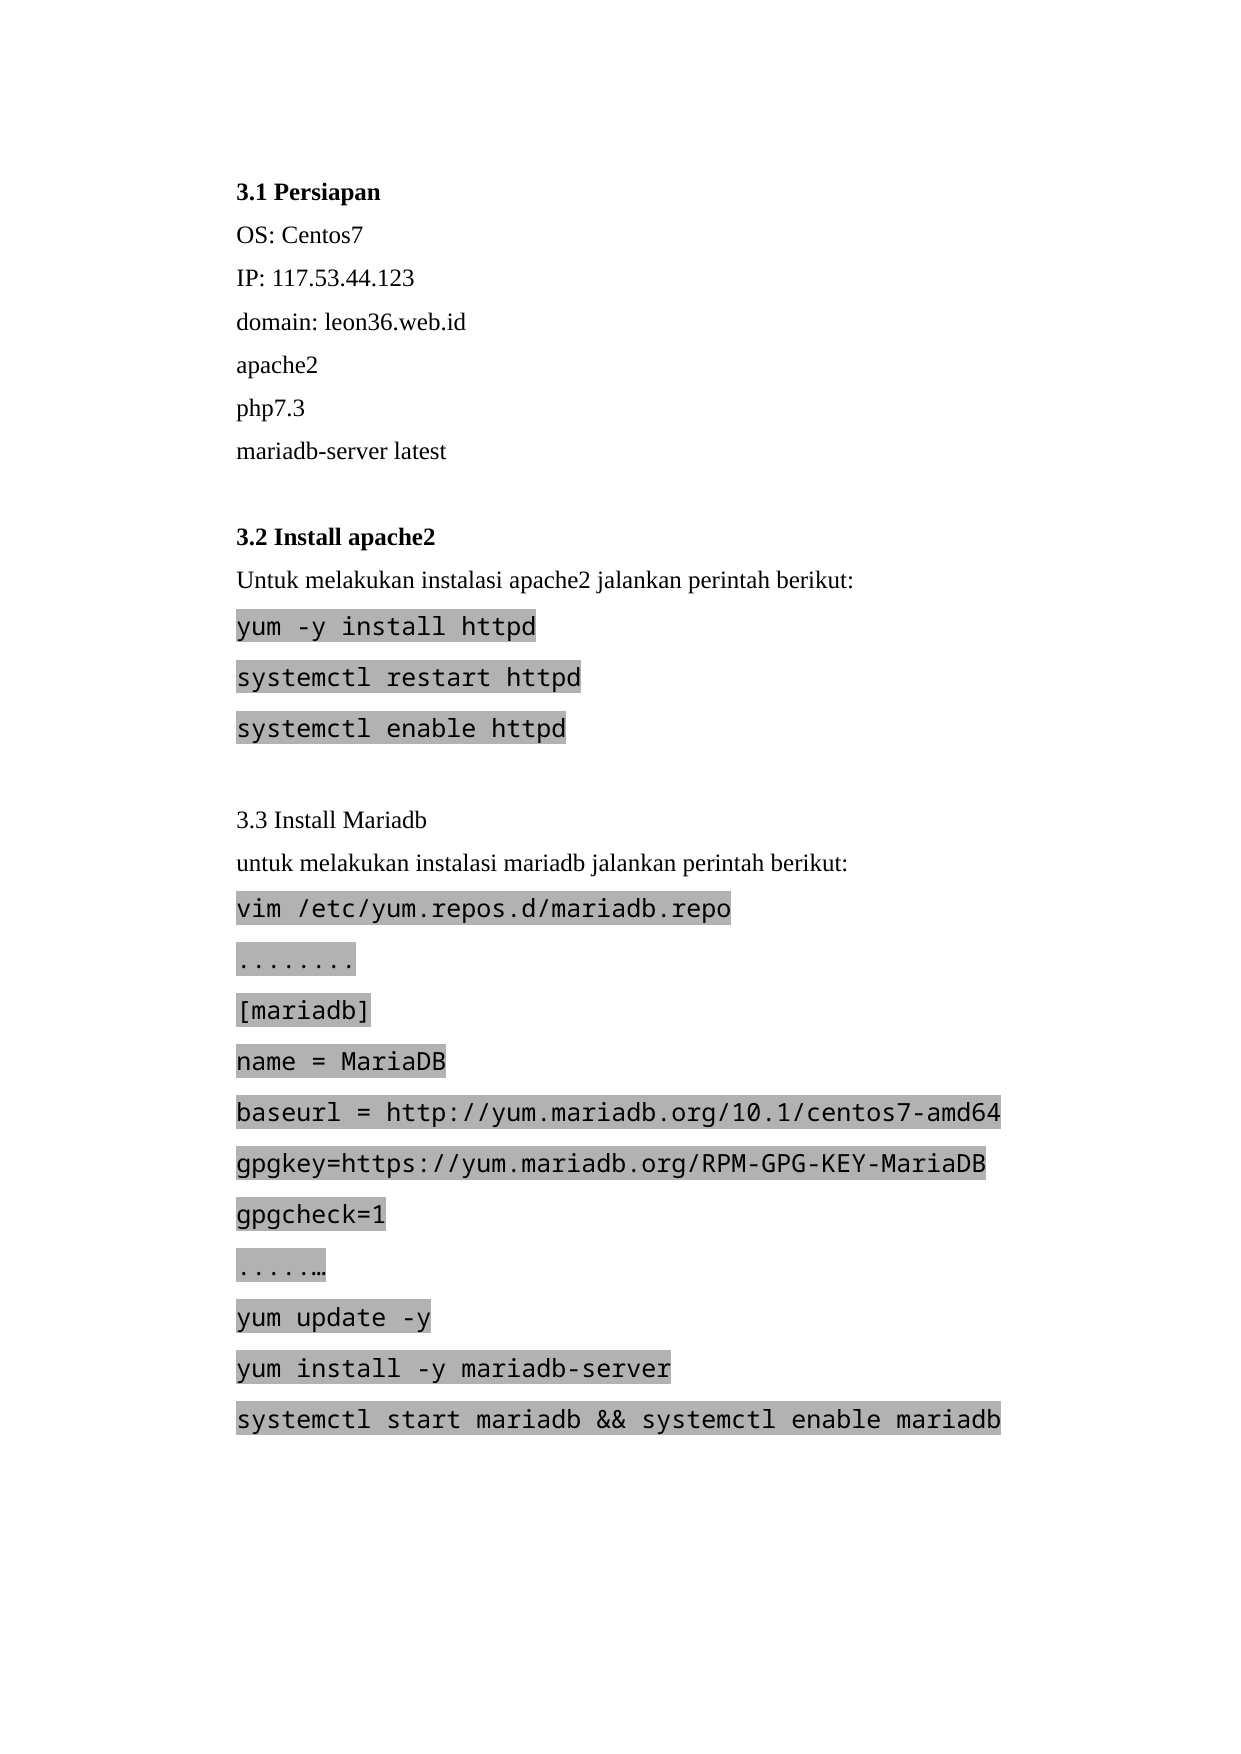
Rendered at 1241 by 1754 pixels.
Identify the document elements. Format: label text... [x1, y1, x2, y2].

text systemctl restart httpd [236, 659, 1063, 693]
text gpgcheck=1 [386, 1197, 1063, 1231]
list IP: 117.53.44.123 [236, 263, 1063, 292]
list 3.1 Persiapan [236, 177, 1063, 206]
text name = MariaDB [446, 1044, 1063, 1078]
text systemctl start mariadb && systemctl enable mariadb [1001, 1401, 1063, 1435]
list domain: leon36.web.id [236, 307, 1063, 335]
text gpgkey=https://yum.mariadb.org/RPM-GPG-KEY-MariaDB [986, 1146, 1063, 1180]
list untuk melakukan instalasi mariadb jalankan perintah berikut: [236, 848, 1063, 877]
text [mariadb] [371, 993, 1063, 1027]
list 3.2 Install apache2 [236, 522, 1063, 551]
list php7.3 [236, 393, 1063, 422]
text yum install -y mariadb-server [671, 1350, 1063, 1384]
text .....… [326, 1248, 1063, 1282]
list OS: Centos7 [236, 220, 1063, 249]
list mariadb-server latest [236, 436, 1063, 465]
list 3.3 Install Mariadb [236, 805, 1063, 833]
text baseurl = http://yum.mariadb.org/10.1/centos7-amd64 [1001, 1095, 1063, 1129]
text ........ [356, 942, 1063, 976]
list Untuk melakukan instalasi apache2 jalankan perintah berikut: [236, 565, 1063, 594]
text yum update -y [431, 1299, 1063, 1333]
text systemctl enable httpd [566, 711, 1063, 744]
text yum -y install httpd [236, 608, 1063, 642]
list apache2 [236, 350, 1063, 378]
text vim /etc/yum.repos.d/mariadb.repo [731, 891, 1063, 925]
